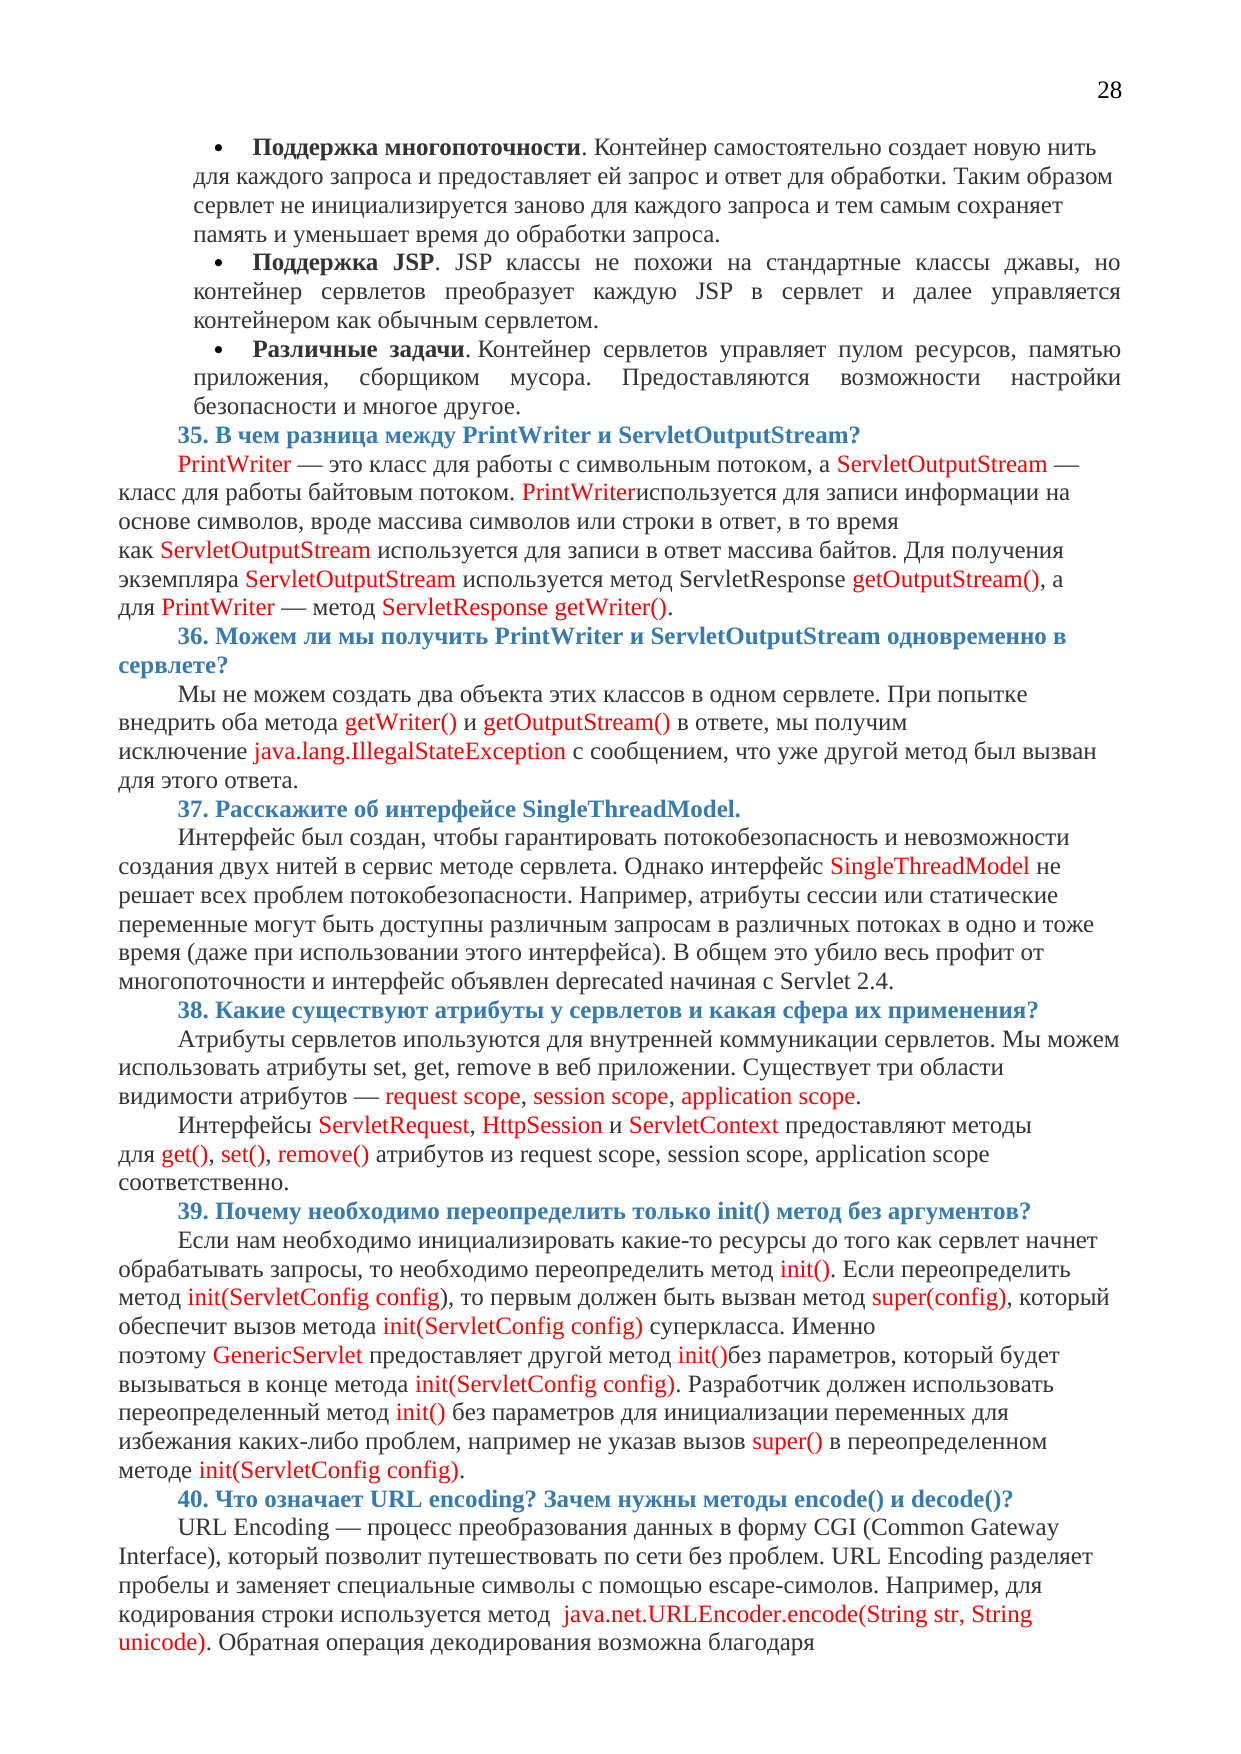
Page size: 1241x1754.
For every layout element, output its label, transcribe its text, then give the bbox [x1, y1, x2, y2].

subtitle 39. Почему необходимо переопределить только init() метод без аргументов? [118, 1196, 1122, 1225]
text Если нам необходимо инициализировать какие-то ресурсы до того как сервлет начнет обрабатывать запросы, то необходимо переопределить метод init(). Если переопределить метод init(ServletConfig config), то первым должен быть вызван метод super(config), который обеспечит вызов метода init(ServletConfig config) суперкласса. Именно поэтому GenericServlet предоставляет другой метод init()без параметров, который будет вызываться в конце метода init(ServletConfig config). Разработчик должен использовать переопределенный метод init() без параметров для инициализации переменных для избежания каких-либо проблем, например не указав вызов super() в переопределенном методе init(ServletConfig config). [118, 1225, 1122, 1484]
subtitle 40. Что означает URL encoding? Зачем нужны методы encode() и decode()? [118, 1484, 1122, 1512]
list Различные задачи. Контейнер сервлетов управляет пулом ресурсов, памятью приложения, сборщиком мусора. Предоставляются возможности настройки безопасности и многое другое. [156, 334, 1122, 420]
subtitle 38. Какие существуют атрибуты у сервлетов и какая сфера их применения? [118, 995, 1122, 1024]
subtitle 36. Можем ли мы получить PrintWriter и ServletOutputStream одновременно в сервлете? [118, 621, 1122, 679]
text Интерфейс был создан, чтобы гарантировать потокобезопасность и невозможности создания двух нитей в сервис методе сервлета. Однако интерфейс SingleThreadModel не решает всех проблем потокобезопасности. Например, атрибуты сессии или статические переменные могут быть доступны различным запросам в различных потоках в одно и тоже время (даже при использовании этого интерфейса). В общем это убило весь профит от многопоточности и интерфейс объявлен deprecated начиная с Servlet 2.4. [118, 822, 1122, 995]
subtitle 37. Расскажите об интерфейсе SingleThreadModel. [118, 794, 1122, 822]
text Мы не можем создать два объекта этих классов в одном сервлете. При попытке внедрить оба метода getWriter() и getOutputStream() в ответе, мы получим исключение java.lang.IllegalStateException с сообщением, что уже другой метод был вызван для этого ответа. [118, 679, 1122, 794]
text PrintWriter — это класс для работы с символьным потоком, а ServletOutputStream — класс для работы байтовым потоком. PrintWriterиспользуется для записи информации на основе символов, вроде массива символов или строки в ответ, в то время как ServletOutputStream используется для записи в ответ массива байтов. Для получения экземпляра ServletOutputStream используется метод ServletResponse getOutputStream(), а для PrintWriter — метод ServletResponse getWriter(). [118, 449, 1122, 621]
list Поддержка JSP. JSP классы не похожи на стандартные классы джавы, но контейнер сервлетов преобразует каждую JSP в сервлет и далее управляется контейнером как обычным сервлетом. [156, 247, 1122, 334]
text Атрибуты сервлетов ипользуются для внутренней коммуникации сервлетов. Мы можем использовать атрибуты set, get, remove в веб приложении. Существует три области видимости атрибутов — request scope, session scope, application scope. [118, 1024, 1122, 1110]
subtitle 35. В чем разница между PrintWriter и ServletOutputStream? [118, 420, 1122, 449]
text URL Encoding — процесс преобразования данных в форму CGI (Common Gateway Interface), который позволит путешествовать по сети без проблем. URL Encoding разделяет пробелы и заменяет специальные символы с помощью escape-симолов. Например, для кодирования строки используется метод java.net.URLEncoder.encode(String str, String unicode). Обратная операция декодирования возможна благодаря [118, 1512, 1122, 1656]
text Интерфейсы ServletRequest, HttpSession и ServletContext предоставляют методы для get(), set(), remove() атрибутов из request scope, session scope, application scope соответственно. [118, 1110, 1122, 1196]
list Поддержка многопоточности. Контейнер самостоятельно создает новую нить для каждого запроса и предоставляет ей запрос и ответ для обработки. Таким образом сервлет не инициализируется заново для каждого запроса и тем самым сохраняет память и уменьшает время до обработки запроса. [156, 132, 1122, 247]
